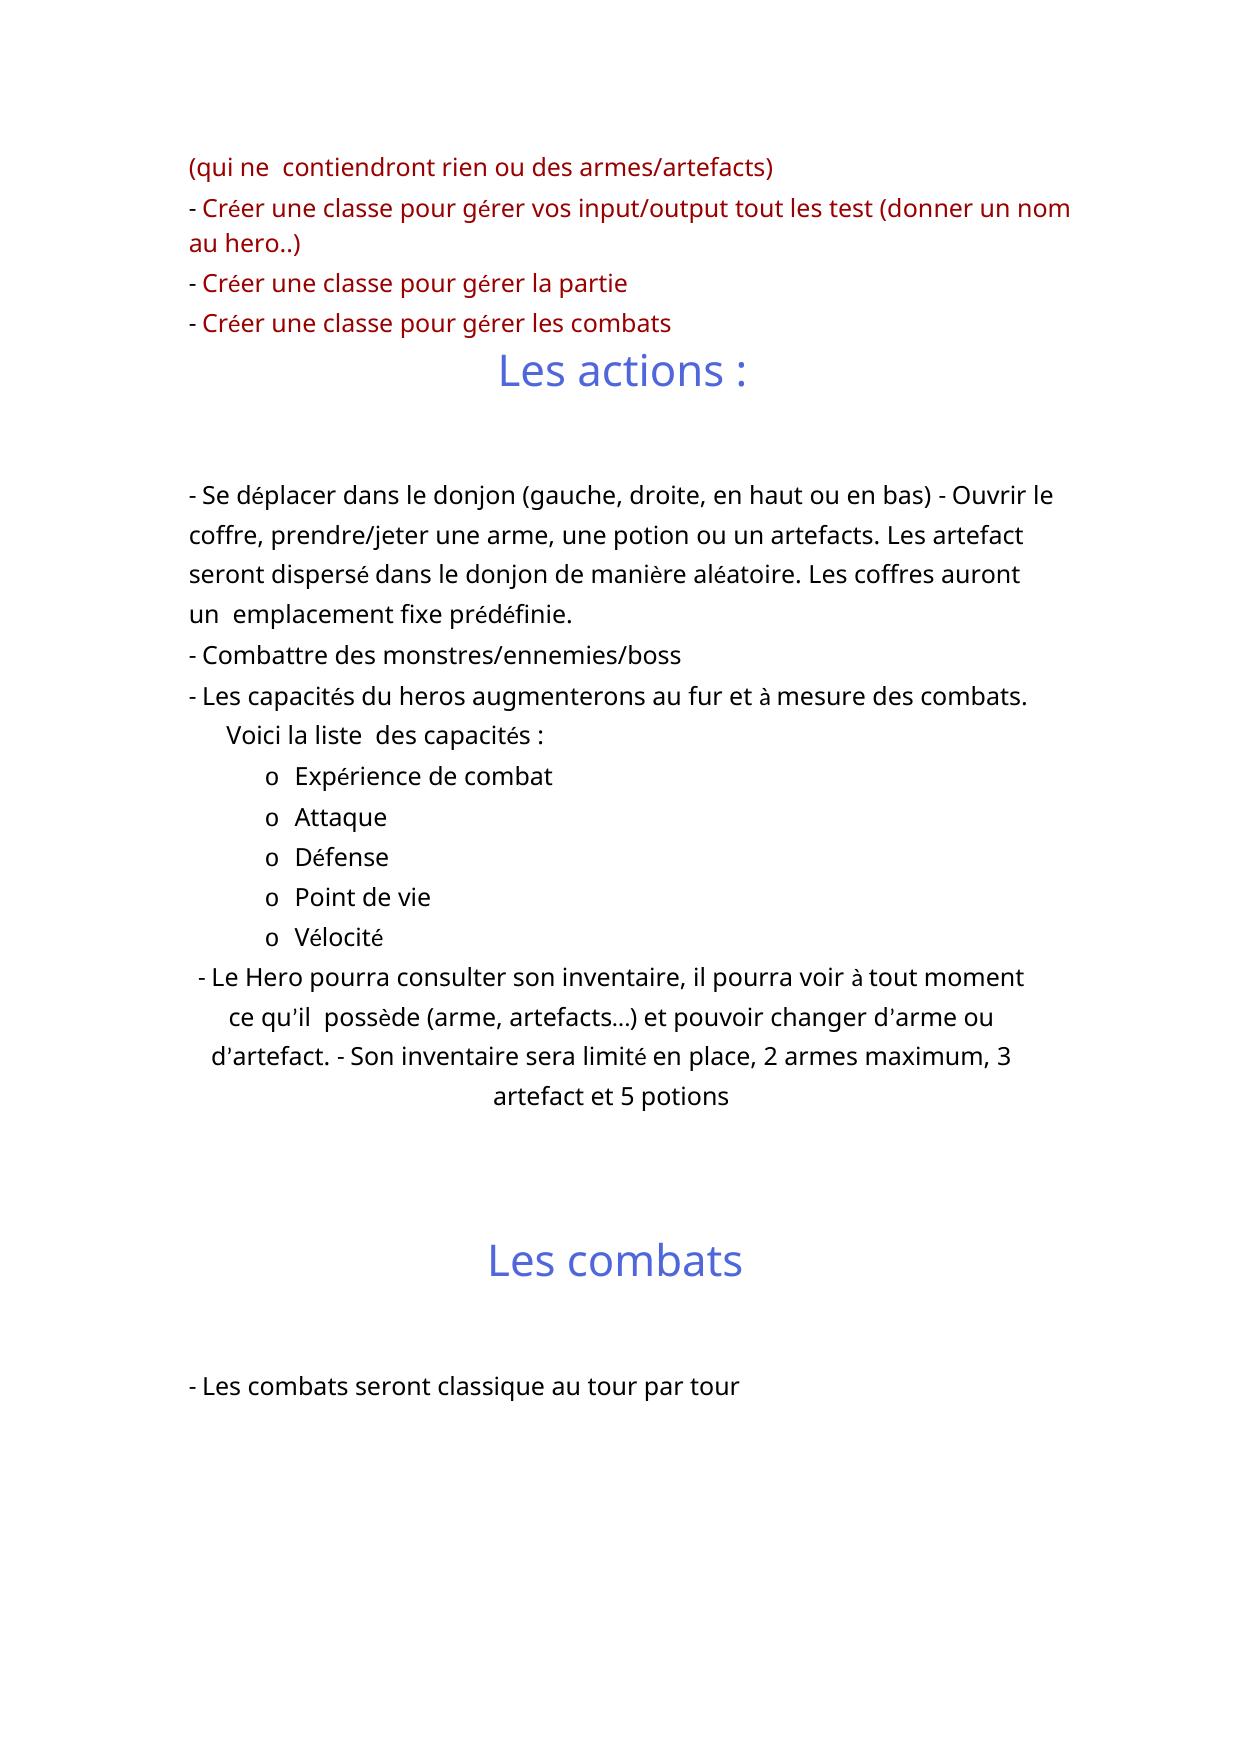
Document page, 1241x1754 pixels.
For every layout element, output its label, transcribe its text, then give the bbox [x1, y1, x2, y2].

text (qui ne contiendront rien ou des armes/artefacts) [188, 150, 1056, 184]
text - Combattre des monstres/ennemies/boss [188, 638, 1094, 672]
text - Créer une classe pour gérer les combats [188, 305, 1094, 339]
text Les actions : [151, 339, 1094, 399]
text - Les capacités du heros augmenterons au fur et à mesure des combats. Voici la liste des capacités : [188, 678, 1077, 752]
text o Attaque [264, 799, 1094, 833]
text o Expérience de combat [264, 759, 1094, 793]
text - Le Hero pourra consulter son inventaire, il pourra voir à tout moment ce qu’il possède (arme, artefacts…) et pouvoir changer d’arme ou d’artefact. - Son inventaire sera limité en place, 2 armes maximum, 3 artefact et 5 potions [188, 960, 1034, 1112]
text o Point de vie [264, 880, 1094, 914]
text o Vélocité [264, 919, 1094, 954]
text Les combats [151, 1230, 743, 1289]
text - Les combats seront classique au tour par tour [188, 1369, 1094, 1403]
text - Créer une classe pour gérer la partie [188, 265, 1094, 299]
text o Défense [264, 839, 1094, 873]
text - Créer une classe pour gérer vos input/output tout les test (donner un nom au hero..) [188, 191, 1094, 259]
text - Se déplacer dans le donjon (gauche, droite, en haut ou en bas) - Ouvrir le coffre, prendre/jeter une arme, une potion ou un artefacts. Les artefact seront dispersé dans le donjon de manière aléatoire. Les coffres auront un emplacement fixe prédéfinie. [188, 477, 1057, 631]
